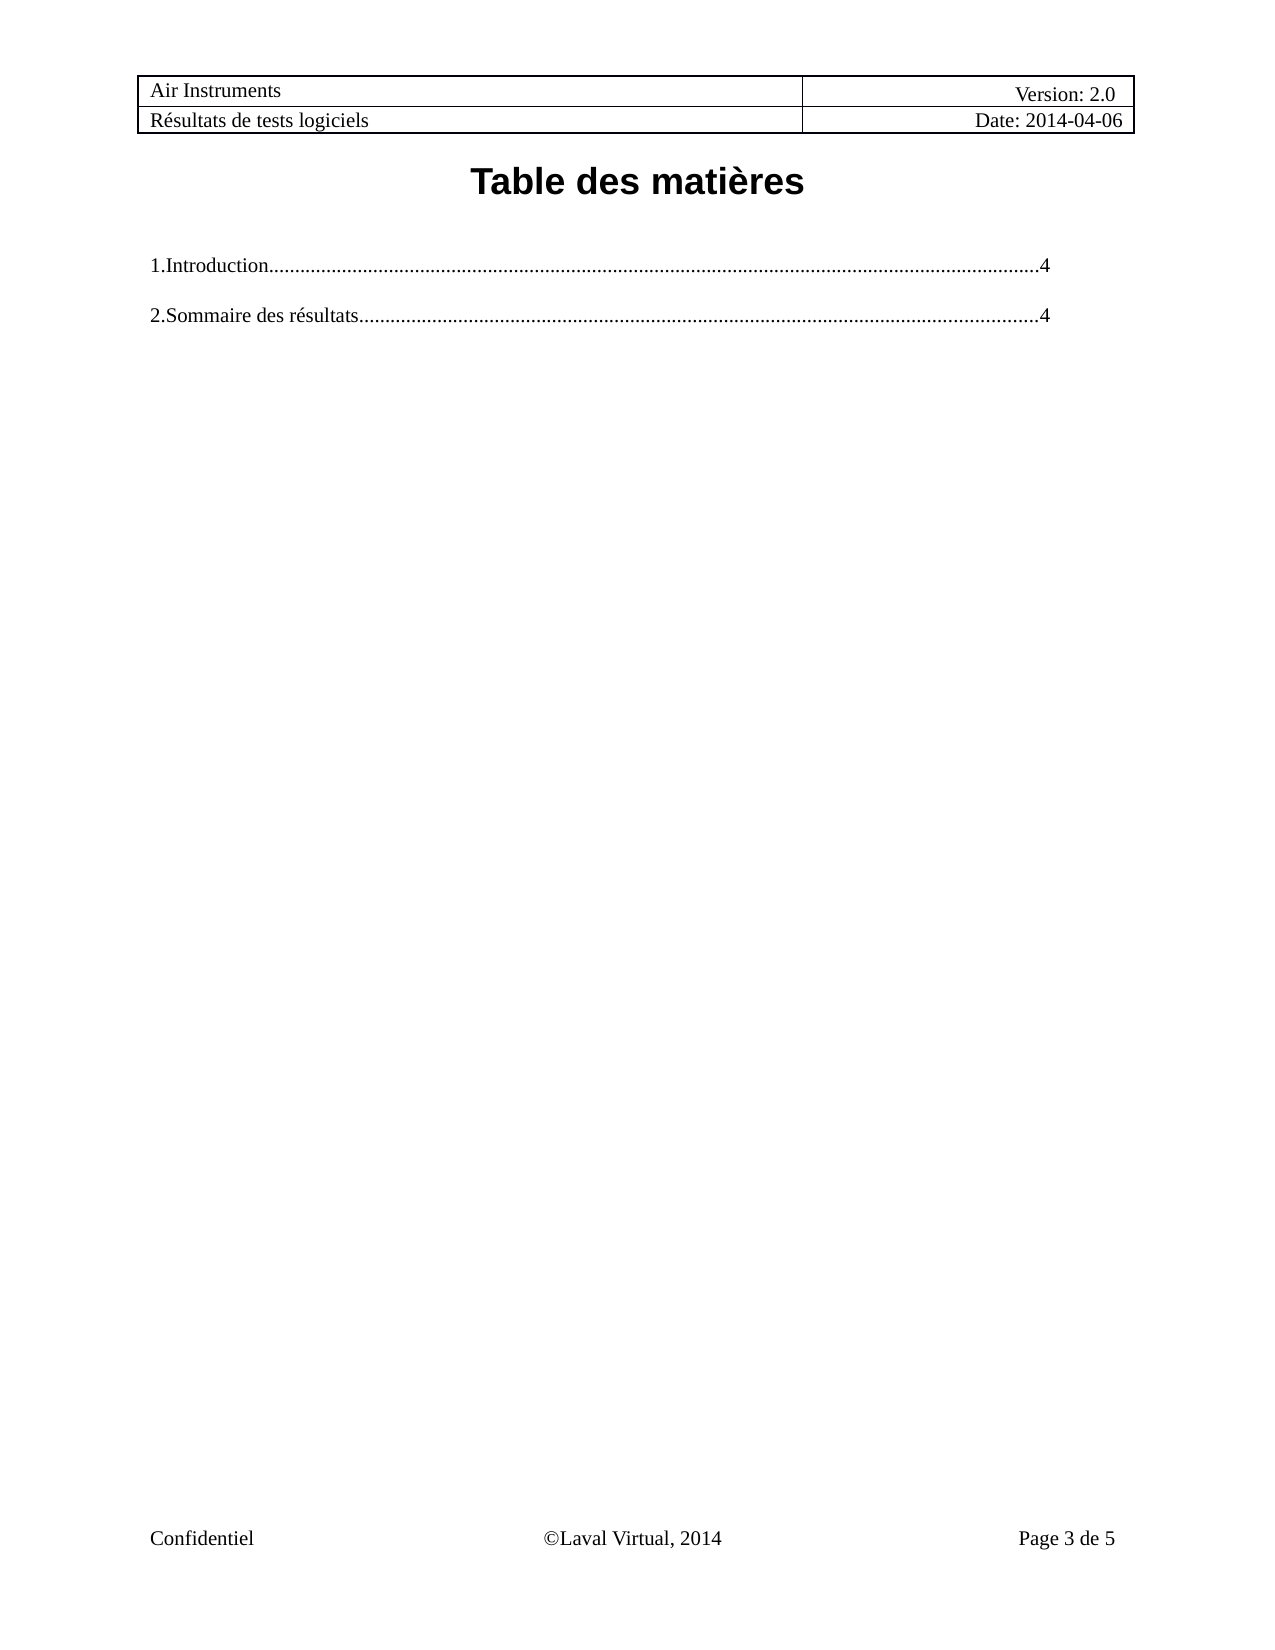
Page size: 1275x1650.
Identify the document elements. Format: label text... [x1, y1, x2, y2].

title Table des matières [150, 159, 1125, 202]
text 1.Introduction 4 [150, 252, 1050, 277]
text 2.Sommaire des résultats 4 [150, 302, 1050, 327]
